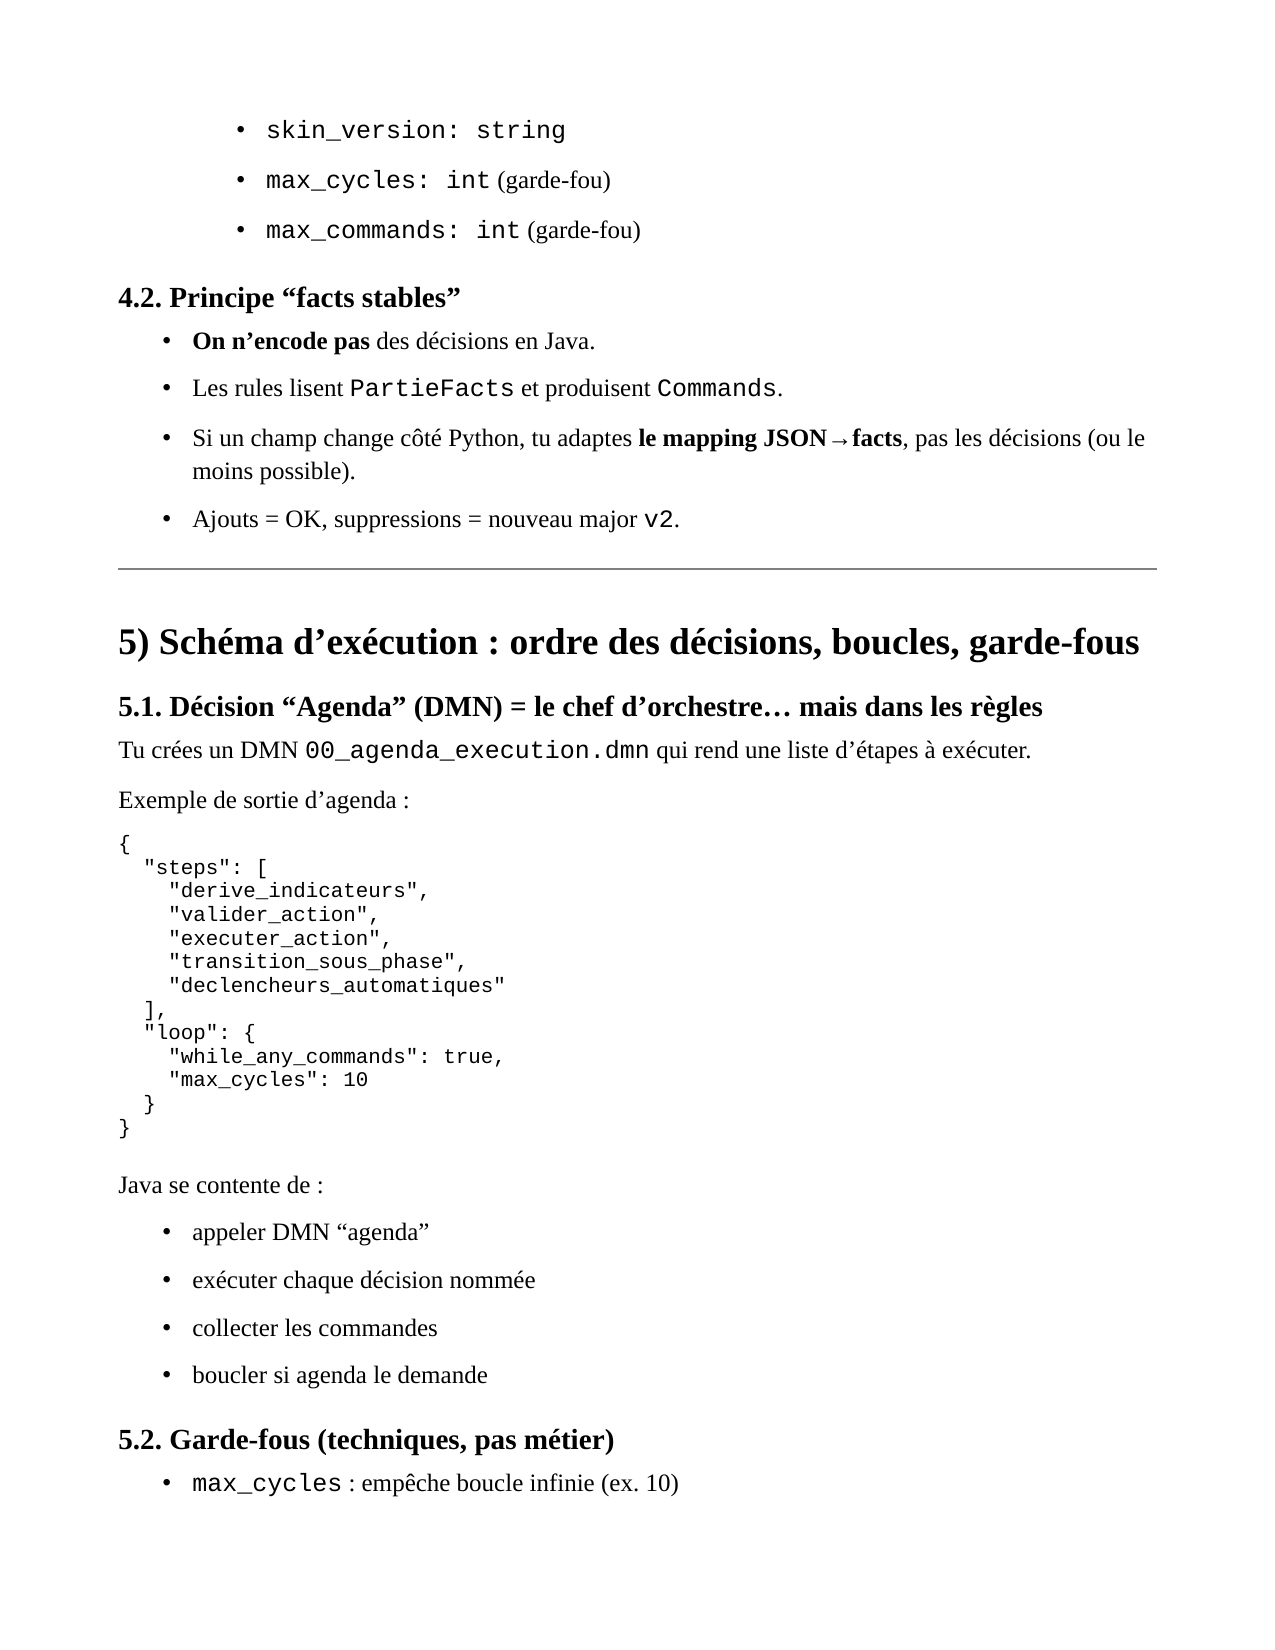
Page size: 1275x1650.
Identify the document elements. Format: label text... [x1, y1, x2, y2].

text "steps": [ [118, 857, 1157, 880]
list exécuter chaque décision nommée [162, 1265, 1157, 1294]
text } [118, 1117, 1157, 1140]
text } [118, 1093, 1157, 1117]
list On n’encode pas des décisions en Java. [162, 326, 1157, 354]
subtitle 5.1. Décision “Agenda” (DMN) = le chef d’orchestre… mais dans les règles [118, 689, 1157, 723]
subtitle 5) Schéma d’exécution : ordre des décisions, boucles, garde-fous [118, 619, 1157, 662]
text "transition_sous_phase", [118, 951, 1157, 975]
text "max_cycles": 10 [118, 1069, 1157, 1093]
list max_commands: int (garde-fou) [236, 215, 1157, 246]
subtitle 5.2. Garde-fous (techniques, pas métier) [118, 1422, 1157, 1456]
text "loop": { [118, 1022, 1157, 1046]
text "valider_action", [118, 904, 1157, 928]
list max_cycles: int (garde-fou) [236, 165, 1157, 196]
list appeler DMN “agenda” [162, 1217, 1157, 1246]
text "declencheurs_automatiques" [118, 975, 1157, 998]
list Si un champ change côté Python, tu adaptes le mapping JSON→facts, pas les décisions (ou le moins possible). [162, 423, 1157, 485]
list skin_version: string [236, 118, 1157, 146]
list Ajouts = OK, suppressions = nouveau major v2. [162, 504, 1157, 535]
text "executer_action", [118, 928, 1157, 951]
text Exemple de sortie d’agenda : [118, 785, 1157, 814]
list boucler si agenda le demande [162, 1360, 1157, 1389]
list Les rules lisent PartieFacts et produisent Commands. [162, 373, 1157, 404]
text "while_any_commands": true, [118, 1046, 1157, 1069]
text Tu crées un DMN 00_agenda_execution.dmn qui rend une liste d’étapes à exécuter. [118, 735, 1157, 766]
list max_cycles : empêche boucle infinie (ex. 10) [162, 1468, 1157, 1499]
text "derive_indicateurs", [118, 880, 1157, 904]
list collecter les commandes [162, 1313, 1157, 1341]
subtitle 4.2. Principe “facts stables” [118, 280, 1157, 313]
text { [118, 833, 1157, 857]
text ], [118, 998, 1157, 1022]
text Java se contente de : [118, 1170, 1157, 1199]
